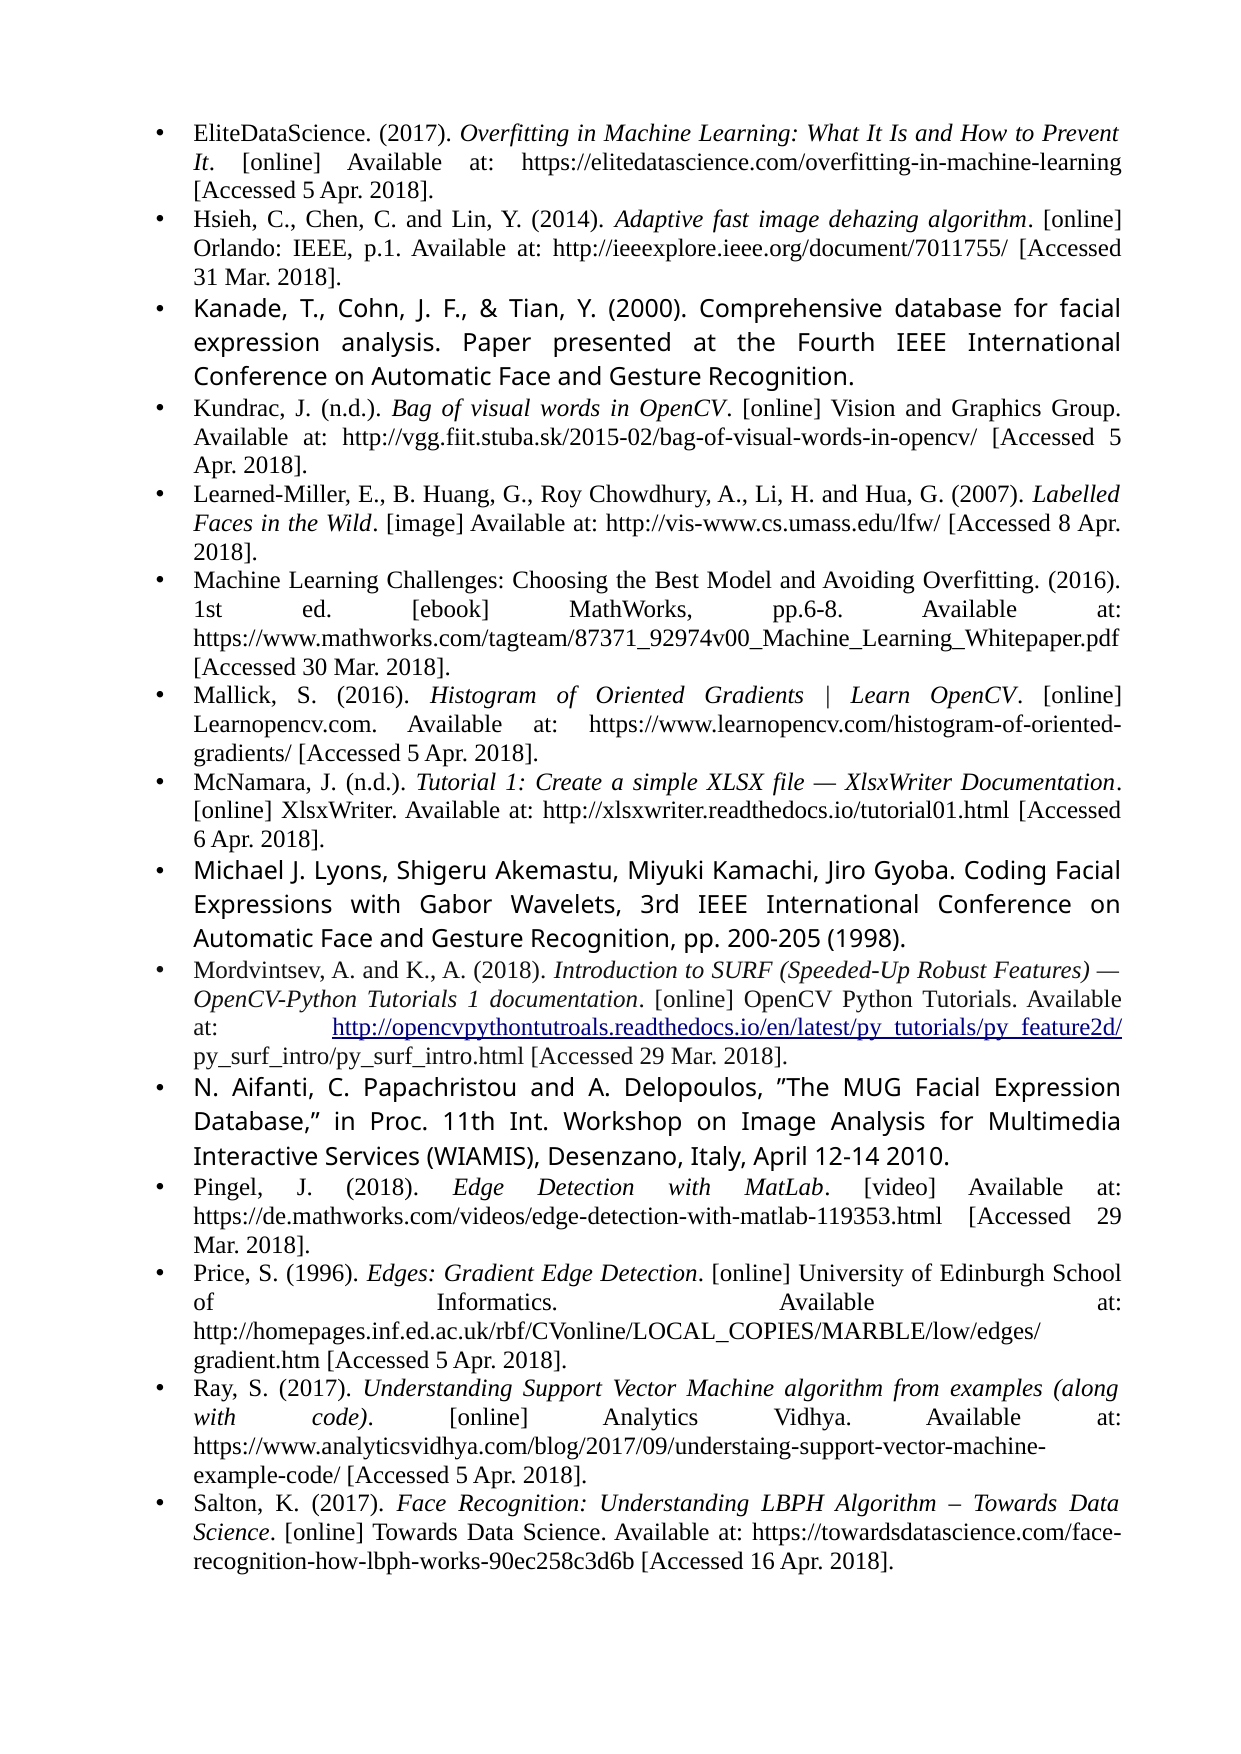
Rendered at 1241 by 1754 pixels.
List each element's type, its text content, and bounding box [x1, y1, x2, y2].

list Mallick, S. (2016). Histogram of Oriented Gradients | Learn OpenCV. [online] Learnopencv.com. Available at: https://www.learnopencv.com/histogram-of-oriented-gradients/ [Accessed 5 Apr. 2018]. [156, 680, 1122, 767]
list EliteDataScience. (2017). Overfitting in Machine Learning: What It Is and How to Prevent It. [online] Available at: https://elitedatascience.com/overfitting-in-machine-learning [Accessed 5 Apr. 2018]. [156, 118, 1122, 204]
list McNamara, J. (n.d.). Tutorial 1: Create a simple XLSX file — XlsxWriter Documentation. [online] XlsxWriter. Available at: http://xlsxwriter.readthedocs.io/tutorial01.html [Accessed 6 Apr. 2018]. [156, 767, 1122, 853]
list N. Aifanti, C. Papachristou and A. Delopoulos, ”The MUG Facial Expression Database,” in Proc. 11th Int. Workshop on Image Analysis for Multimedia Interactive Services (WIAMIS), Desenzano, Italy, April 12-14 2010. [156, 1070, 1122, 1172]
list Salton, K. (2017). Face Recognition: Understanding LBPH Algorithm – Towards Data Science. [online] Towards Data Science. Available at: https://towardsdatascience.com/face-recognition-how-lbph-works-90ec258c3d6b [Accessed 16 Apr. 2018]. [156, 1488, 1122, 1575]
list Pingel, J. (2018). Edge Detection with MatLab. [video] Available at: https://de.mathworks.com/videos/edge-detection-with-matlab-119353.html [Accessed 29 Mar. 2018]. [156, 1172, 1122, 1258]
list Kundrac, J. (n.d.). Bag of visual words in OpenCV. [online] Vision and Graphics Group. Available at: http://vgg.fiit.stuba.sk/2015-02/bag-of-visual-words-in-opencv/ [Accessed 5 Apr. 2018]. [156, 393, 1122, 479]
list Machine Learning Challenges: Choosing the Best Model and Avoiding Overfitting. (2016). 1st ed. [ebook] MathWorks, pp.6-8. Available at: https://www.mathworks.com/tagteam/87371_92974v00_Machine_Learning_Whitepaper.pdf [Accessed 30 Mar. 2018]. [156, 565, 1122, 680]
list Price, S. (1996). Edges: Gradient Edge Detection. [online] University of Edinburgh School of Informatics. Available at: http://homepages.inf.ed.ac.uk/rbf/CVonline/LOCAL_COPIES/MARBLE/low/edges/gradient.htm [Accessed 5 Apr. 2018]. [156, 1258, 1122, 1373]
list Michael J. Lyons, Shigeru Akemastu, Miyuki Kamachi, Jiro Gyoba. Coding Facial Expressions with Gabor Wavelets, 3rd IEEE International Conference on Automatic Face and Gesture Recognition, pp. 200-205 (1998). [156, 853, 1122, 955]
list Learned-Miller, E., B. Huang, G., Roy Chowdhury, A., Li, H. and Hua, G. (2007). Labelled Faces in the Wild. [image] Available at: http://vis-www.cs.umass.edu/lfw/ [Accessed 8 Apr. 2018]. [156, 479, 1122, 565]
list Hsieh, C., Chen, C. and Lin, Y. (2014). Adaptive fast image dehazing algorithm. [online] Orlando: IEEE, p.1. Available at: http://ieeexplore.ieee.org/document/7011755/ [Accessed 31 Mar. 2018]. [156, 204, 1122, 291]
list Kanade, T., Cohn, J. F., & Tian, Y. (2000). Comprehensive database for facial expression analysis. Paper presented at the Fourth IEEE International Conference on Automatic Face and Gesture Recognition. [156, 291, 1122, 393]
list Mordvintsev, A. and K., A. (2018). Introduction to SURF (Speeded-Up Robust Features) — OpenCV-Python Tutorials 1 documentation. [online] OpenCV Python Tutorials. Available at: http://opencvpythontutroals.readthedocs.io/en/latest/py_tutorials/py_feature2d/ py_surf_intro/py_surf_intro.html [Accessed 29 Mar. 2018]. [156, 955, 1122, 1070]
list Ray, S. (2017). Understanding Support Vector Machine algorithm from examples (along with code). [online] Analytics Vidhya. Available at: https://www.analyticsvidhya.com/blog/2017/09/understaing-support-vector-machine-example-code/ [Accessed 5 Apr. 2018]. [156, 1373, 1122, 1488]
